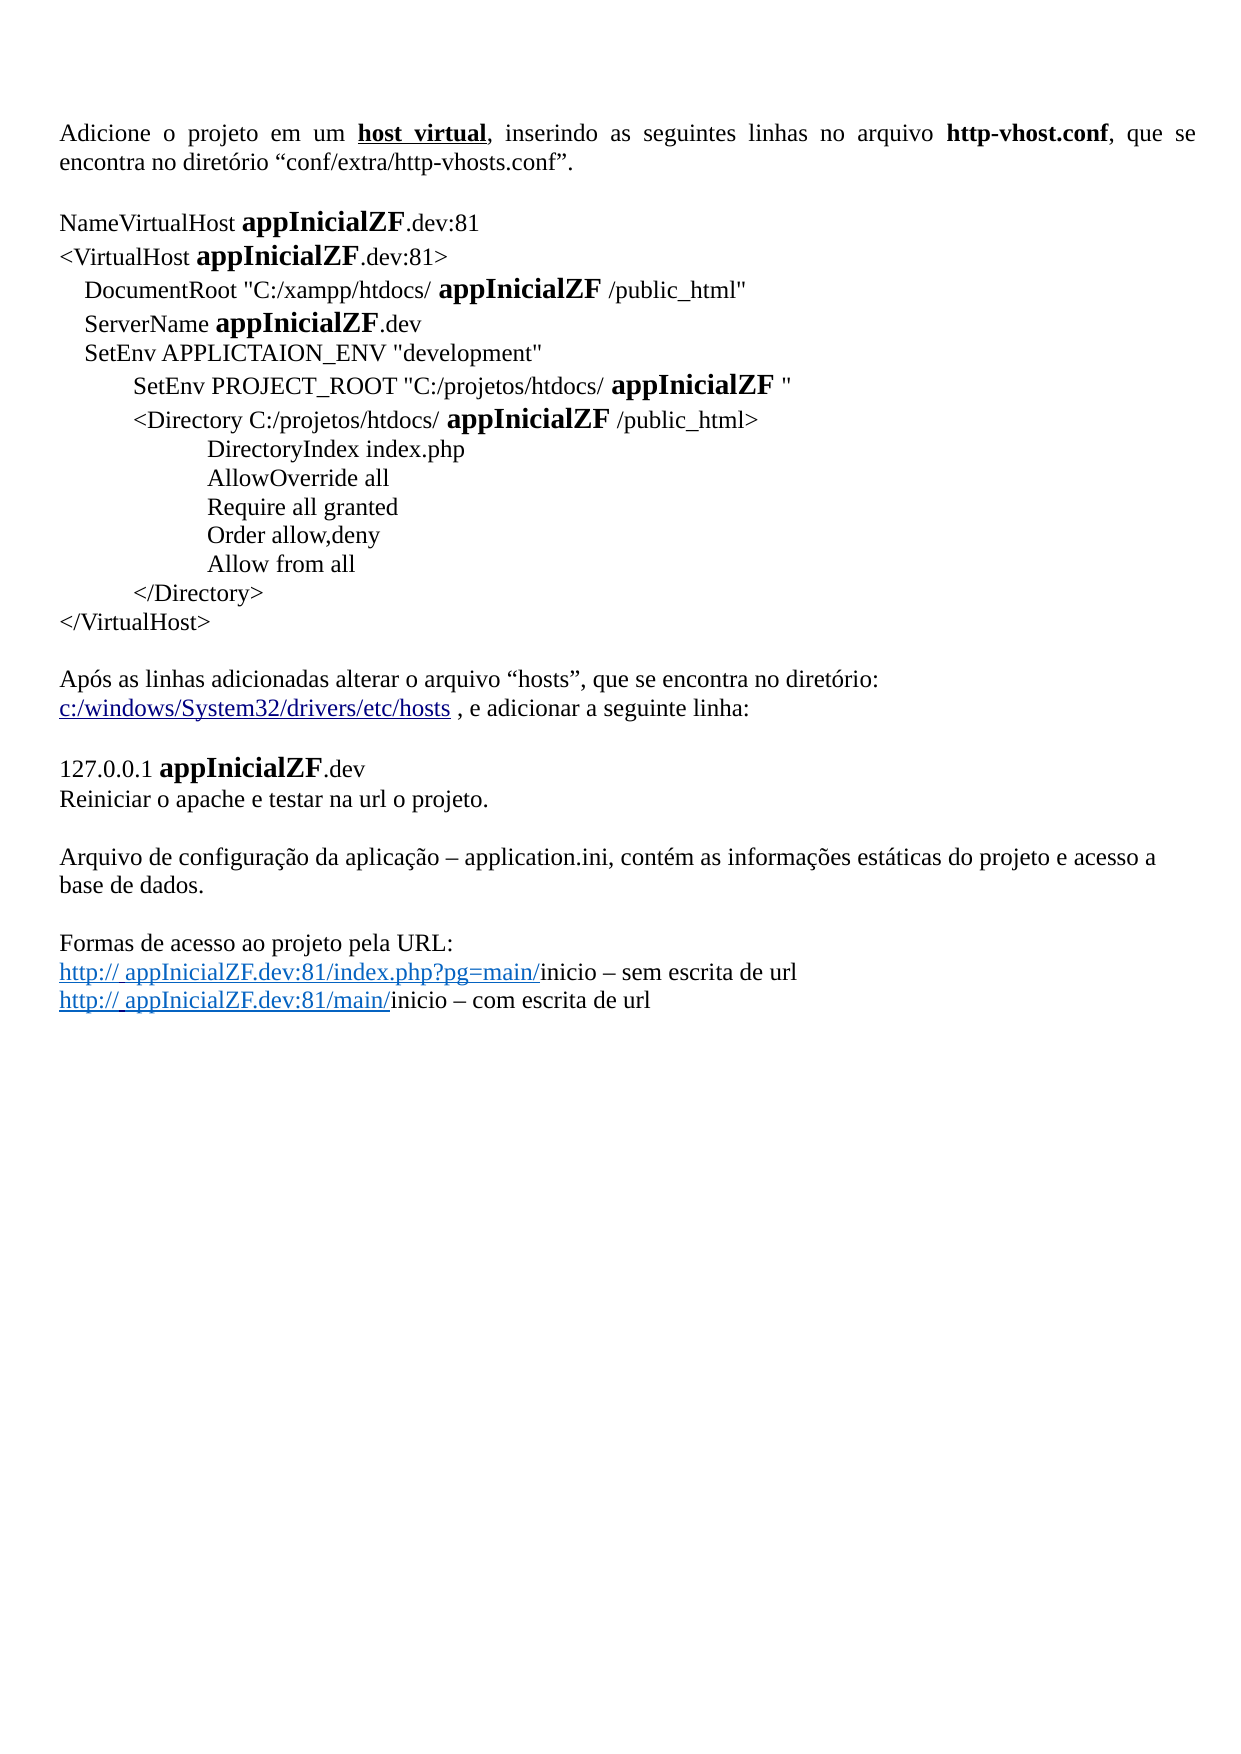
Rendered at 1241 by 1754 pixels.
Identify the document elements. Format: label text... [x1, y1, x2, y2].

text ServerName appInicialZF.dev [59, 305, 1196, 338]
text Order allow,deny [59, 521, 1196, 549]
text Allow from all [59, 549, 1196, 578]
text Arquivo de configuração da aplicação – application.ini, contém as informações estáticas do projeto e acesso a base de dados. [59, 842, 1196, 899]
text Formas de acesso ao projeto pela URL: [59, 928, 1196, 957]
text NameVirtualHost appInicialZF.dev:81 [59, 204, 1196, 238]
text Reiniciar o apache e testar na url o projeto. [59, 784, 1196, 813]
text <VirtualHost appInicialZF.dev:81> [59, 238, 1196, 271]
text SetEnv PROJECT_ROOT "C:/projetos/htdocs/ appInicialZF " [59, 367, 1196, 401]
text SetEnv APPLICTAION_ENV "development" [59, 338, 1196, 367]
text </VirtualHost> [59, 607, 1196, 636]
text Após as linhas adicionadas alterar o arquivo “hosts”, que se encontra no diretório: c:/windows/System32/drivers/etc/hosts , e adicionar a seguinte linha: [59, 664, 1196, 722]
text http:// appInicialZF.dev:81/main/inicio – com escrita de url [59, 985, 1196, 1014]
text 127.0.0.1 appInicialZF.dev [59, 751, 1196, 784]
text Require all granted [59, 492, 1196, 521]
text DocumentRoot "C:/xampp/htdocs/ appInicialZF /public_html" [59, 271, 1196, 305]
text http:// appInicialZF.dev:81/index.php?pg=main/inicio – sem escrita de url [59, 957, 1196, 985]
text </Directory> [59, 578, 1196, 607]
text DirectoryIndex index.php [59, 434, 1196, 463]
text <Directory C:/projetos/htdocs/ appInicialZF /public_html> [59, 401, 1196, 434]
text Adicione o projeto em um host virtual, inserindo as seguintes linhas no arquivo http-vhost.conf, que se encontra no diretório “conf/extra/http-vhosts.conf”. [59, 118, 1196, 176]
text AllowOverride all [59, 463, 1196, 492]
